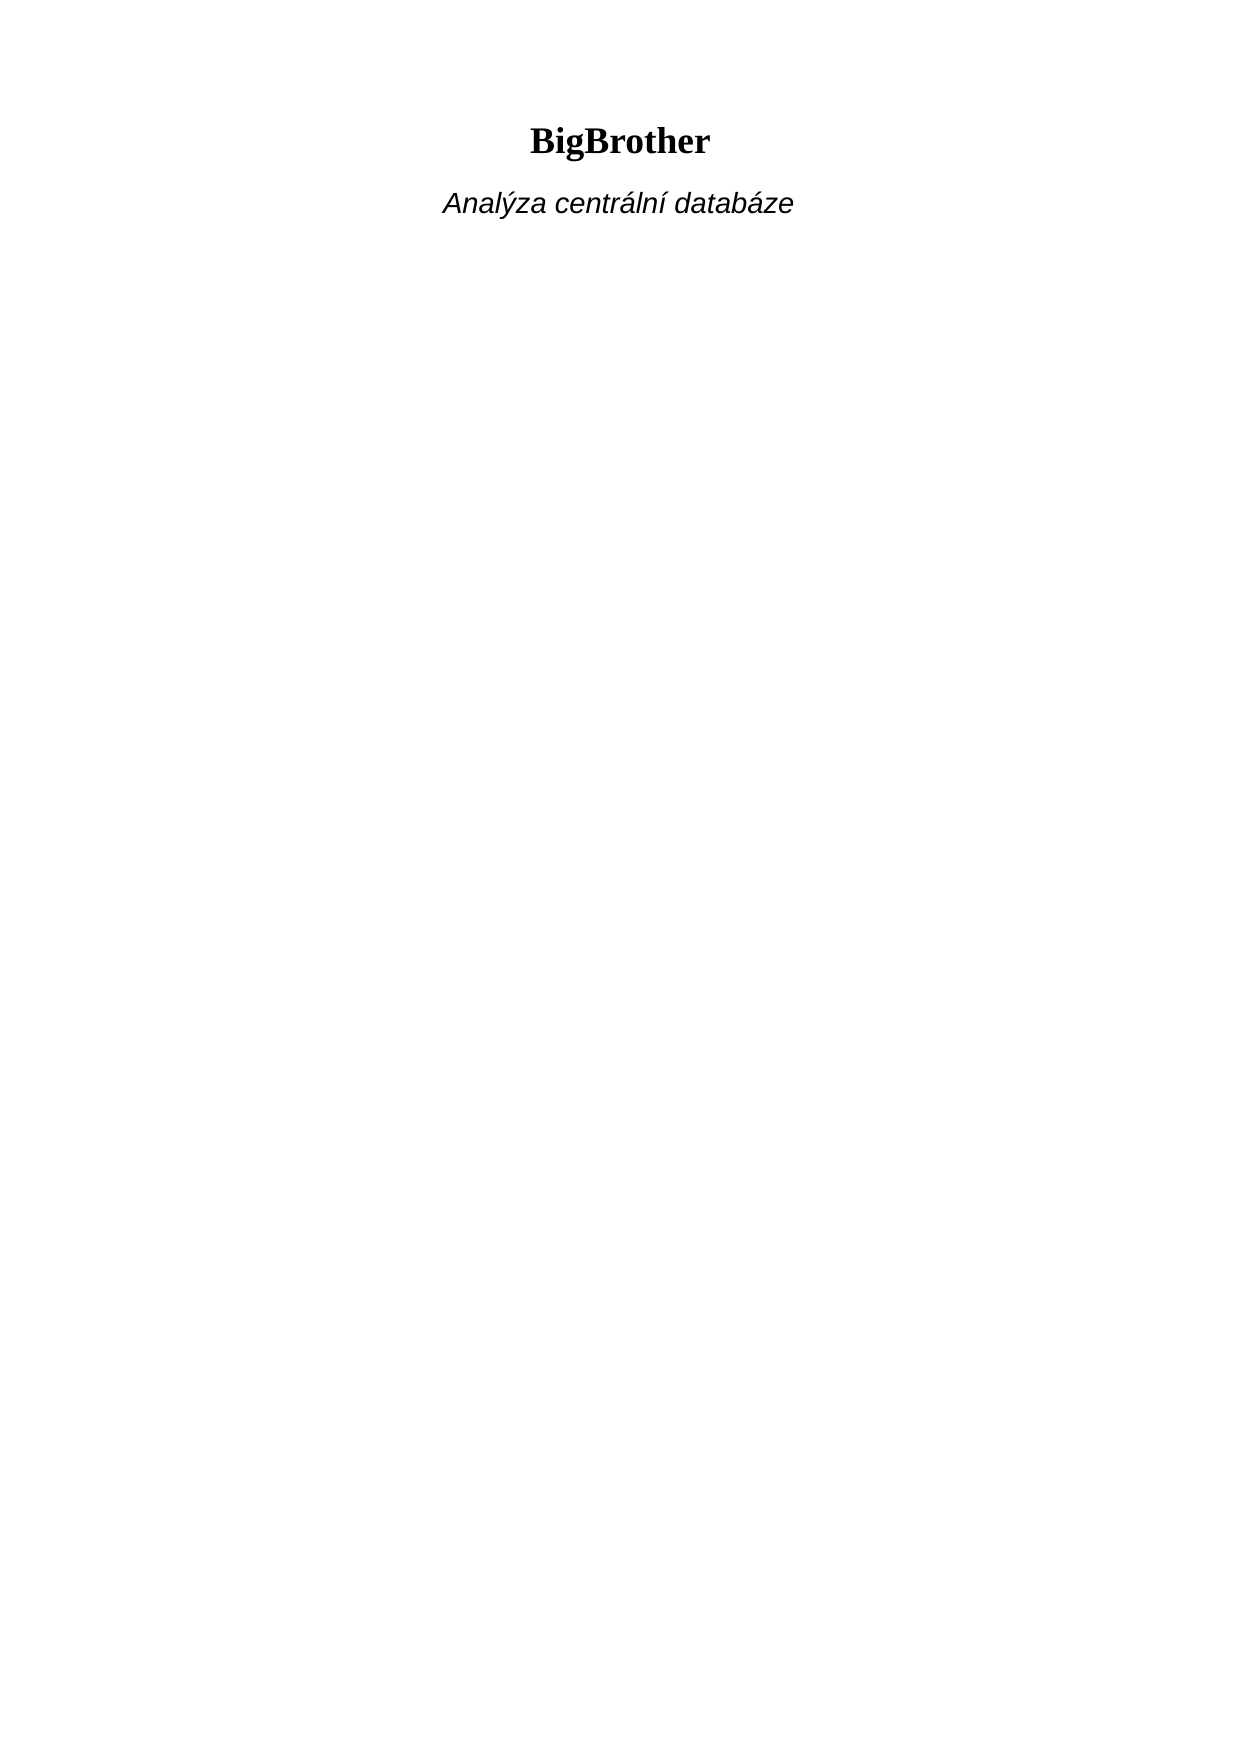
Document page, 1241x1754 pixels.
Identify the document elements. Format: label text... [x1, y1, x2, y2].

title BigBrother [118, 118, 1122, 161]
subtitle Analýza centrální databáze [118, 186, 1122, 220]
